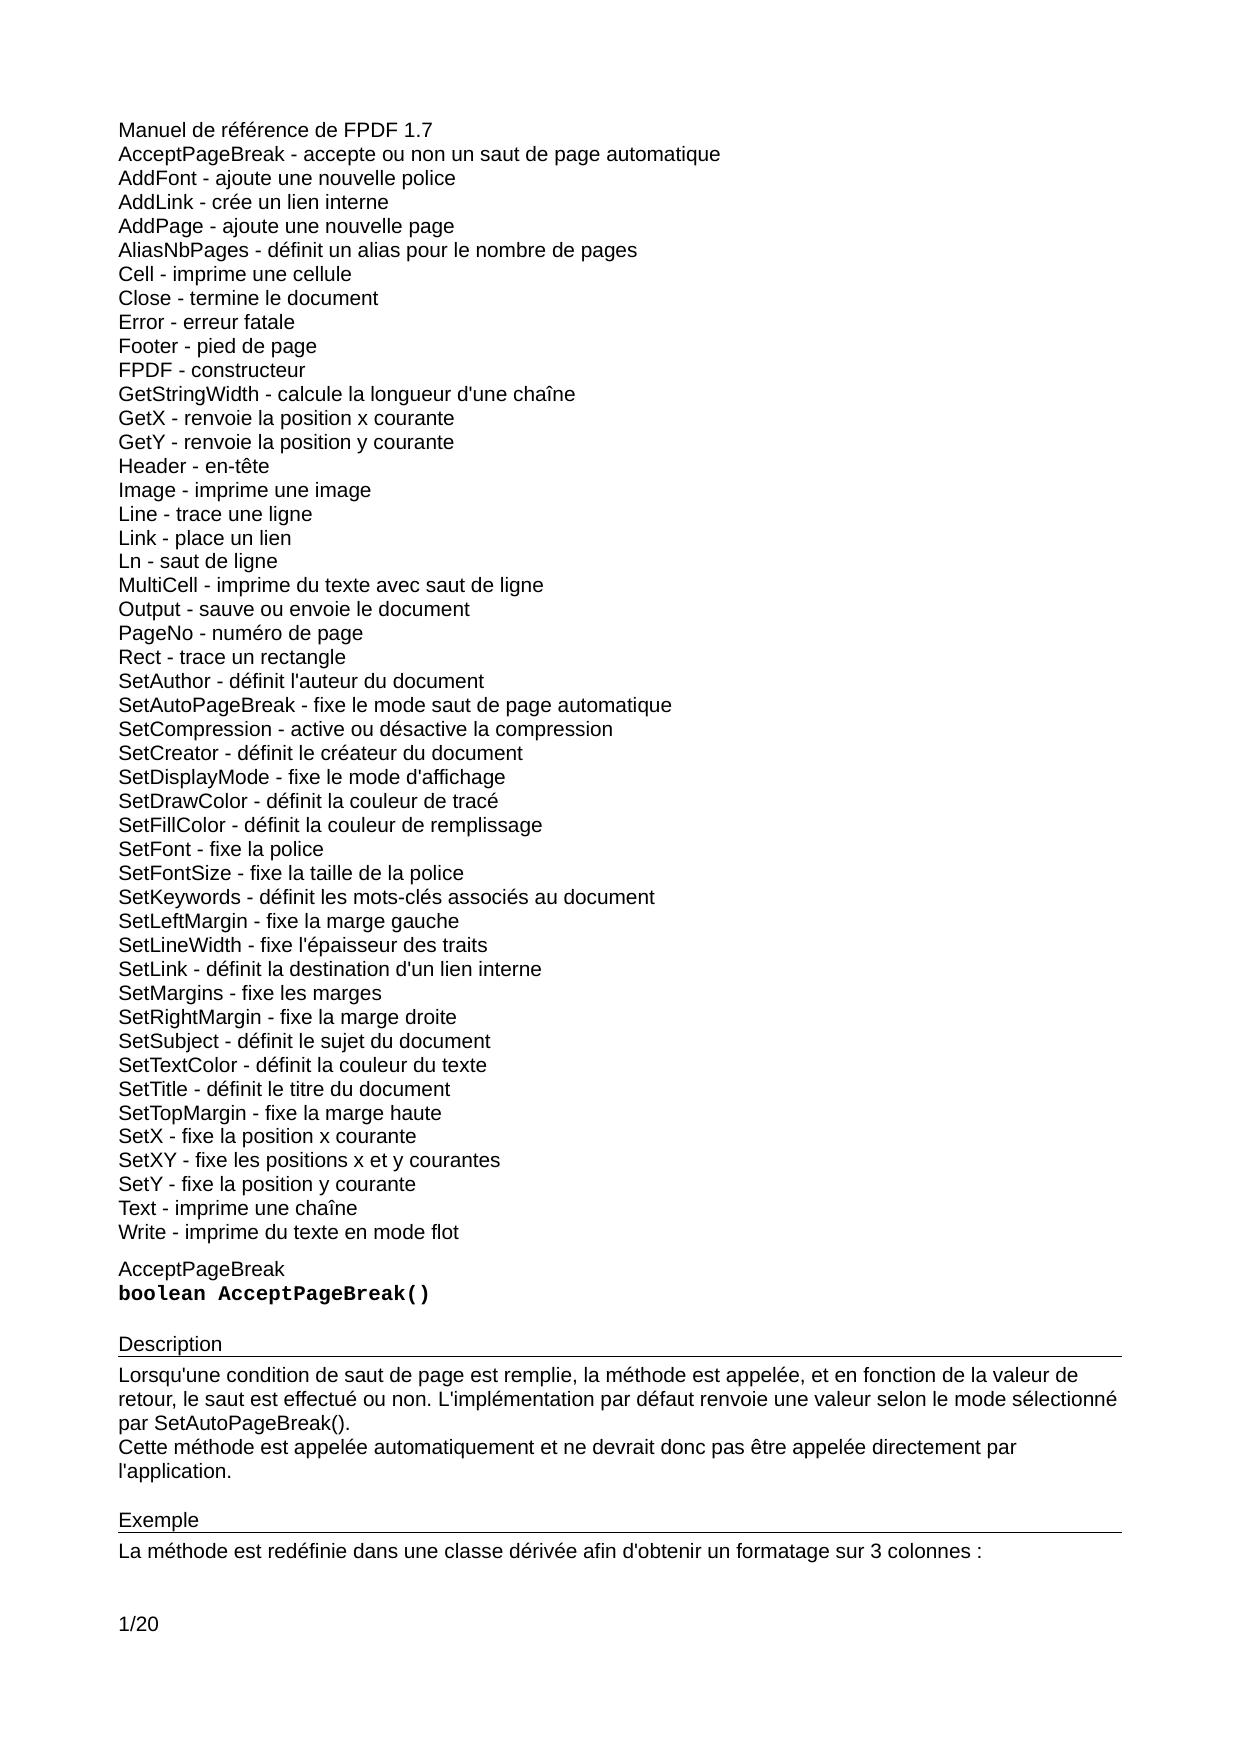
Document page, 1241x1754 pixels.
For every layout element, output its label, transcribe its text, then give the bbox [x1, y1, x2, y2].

text AcceptPageBreak - accepte ou non un saut de page automatique AddFont - ajoute une nouvelle police AddLink - crée un lien interne AddPage - ajoute une nouvelle page AliasNbPages - définit un alias pour le nombre de pages Cell - imprime une cellule Close - termine le document Error - erreur fatale Footer - pied de page FPDF - constructeur GetStringWidth - calcule la longueur d'une chaîne GetX - renvoie la position x courante GetY - renvoie la position y courante Header - en-tête Image - imprime une image Line - trace une ligne Link - place un lien Ln - saut de ligne MultiCell - imprime du texte avec saut de ligne Output - sauve ou envoie le document PageNo - numéro de page Rect - trace un rectangle SetAuthor - définit l'auteur du document SetAutoPageBreak - fixe le mode saut de page automatique SetCompression - active ou désactive la compression SetCreator - définit le créateur du document SetDisplayMode - fixe le mode d'affichage SetDrawColor - définit la couleur de tracé SetFillColor - définit la couleur de remplissage SetFont - fixe la police SetFontSize - fixe la taille de la police SetKeywords - définit les mots-clés associés au document SetLeftMargin - fixe la marge gauche SetLineWidth - fixe l'épaisseur des traits SetLink - définit la destination d'un lien interne SetMargins - fixe les marges SetRightMargin - fixe la marge droite SetSubject - définit le sujet du document SetTextColor - définit la couleur du texte SetTitle - définit le titre du document SetTopMargin - fixe la marge haute SetX - fixe la position x courante SetXY - fixe les positions x et y courantes SetY - fixe la position y courante Text - imprime une chaîne Write - imprime du texte en mode flot [118, 142, 1122, 1244]
subtitle Description [118, 1332, 1122, 1356]
subtitle Exemple [118, 1508, 1122, 1532]
subtitle Manuel de référence de FPDF 1.7 [118, 118, 1122, 142]
text boolean AcceptPageBreak() [118, 1281, 1122, 1306]
subtitle AcceptPageBreak [118, 1257, 1122, 1281]
text La méthode est redéfinie dans une classe dérivée afin d'obtenir un formatage sur 3 colonnes : [118, 1539, 1122, 1563]
text Lorsqu'une condition de saut de page est remplie, la méthode est appelée, et en fonction de la valeur de retour, le saut est effectué ou non. L'implémentation par défaut renvoie une valeur selon le mode sélectionné par SetAutoPageBreak(). Cette méthode est appelée automatiquement et ne devrait donc pas être appelée directement par l'application. [118, 1363, 1122, 1483]
